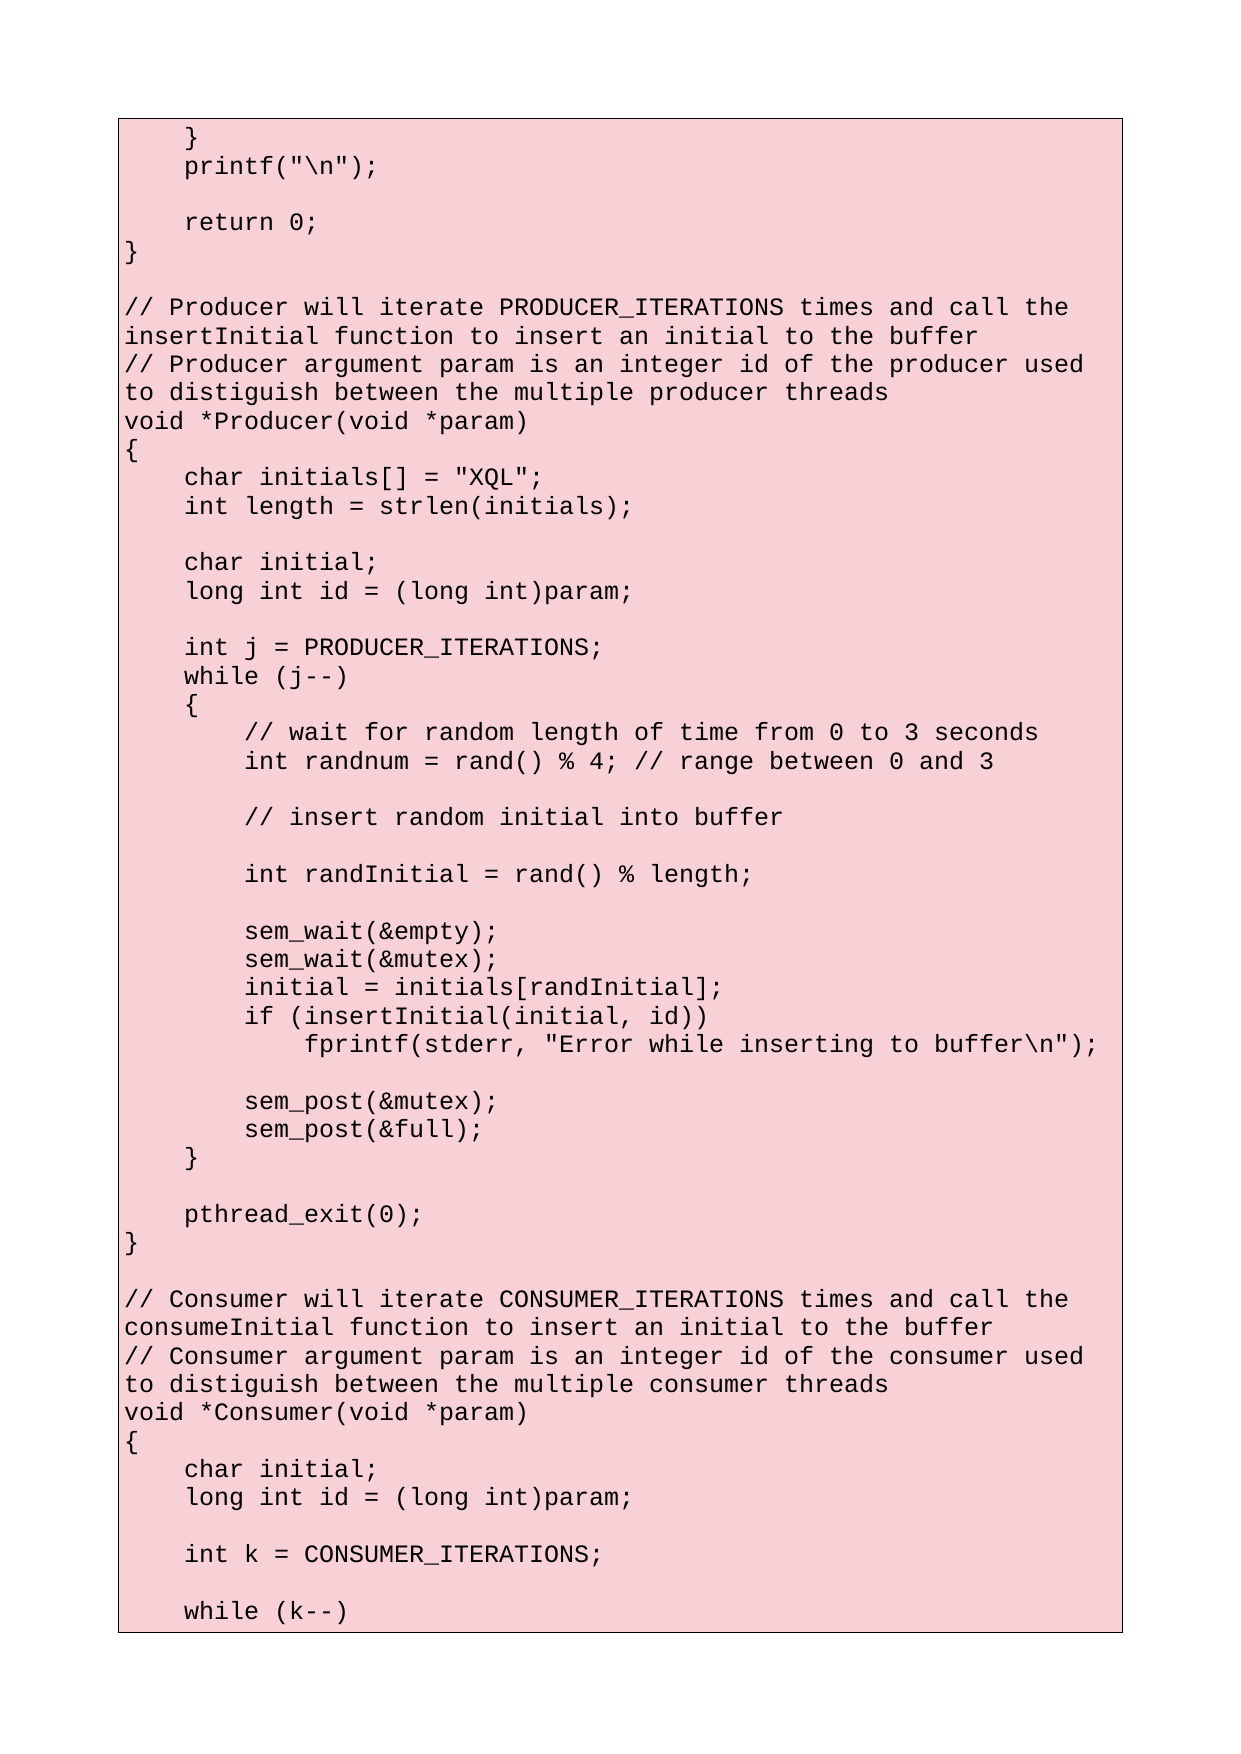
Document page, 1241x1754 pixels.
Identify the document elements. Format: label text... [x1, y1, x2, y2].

table_header } printf("\n"); return 0; } // Producer will iterate PRODUCER_ITERATIONS times and call the insertInitial function to insert an initial to the buffer // Producer argument param is an integer id of the producer used to distiguish between the multiple producer threads void *Producer(void *param) { char initials[] = "XQL"; int length = strlen(initials); char initial; long int id = (long int)param; int j = PRODUCER_ITERATIONS; while (j--) { // wait for random length of time from 0 to 3 seconds int randnum = rand() % 4; // range between 0 and 3 // insert random initial into buffer int randInitial = rand() % length; sem_wait(&empty); sem_wait(&mutex); initial = initials[randInitial]; if (insertInitial(initial, id)) fprintf(stderr, "Error while inserting to buffer\n"); sem_post(&mutex); sem_post(&full); } pthread_exit(0); } // Consumer will iterate CONSUMER_ITERATIONS times and call the consumeInitial function to insert an initial to the buffer // Consumer argument param is an integer id of the consumer used to distiguish between the multiple consumer threads void *Consumer(void *param) { char initial; long int id = (long int)param; int k = CONSUMER_ITERATIONS; while (k--) [119, 119, 1122, 1632]
